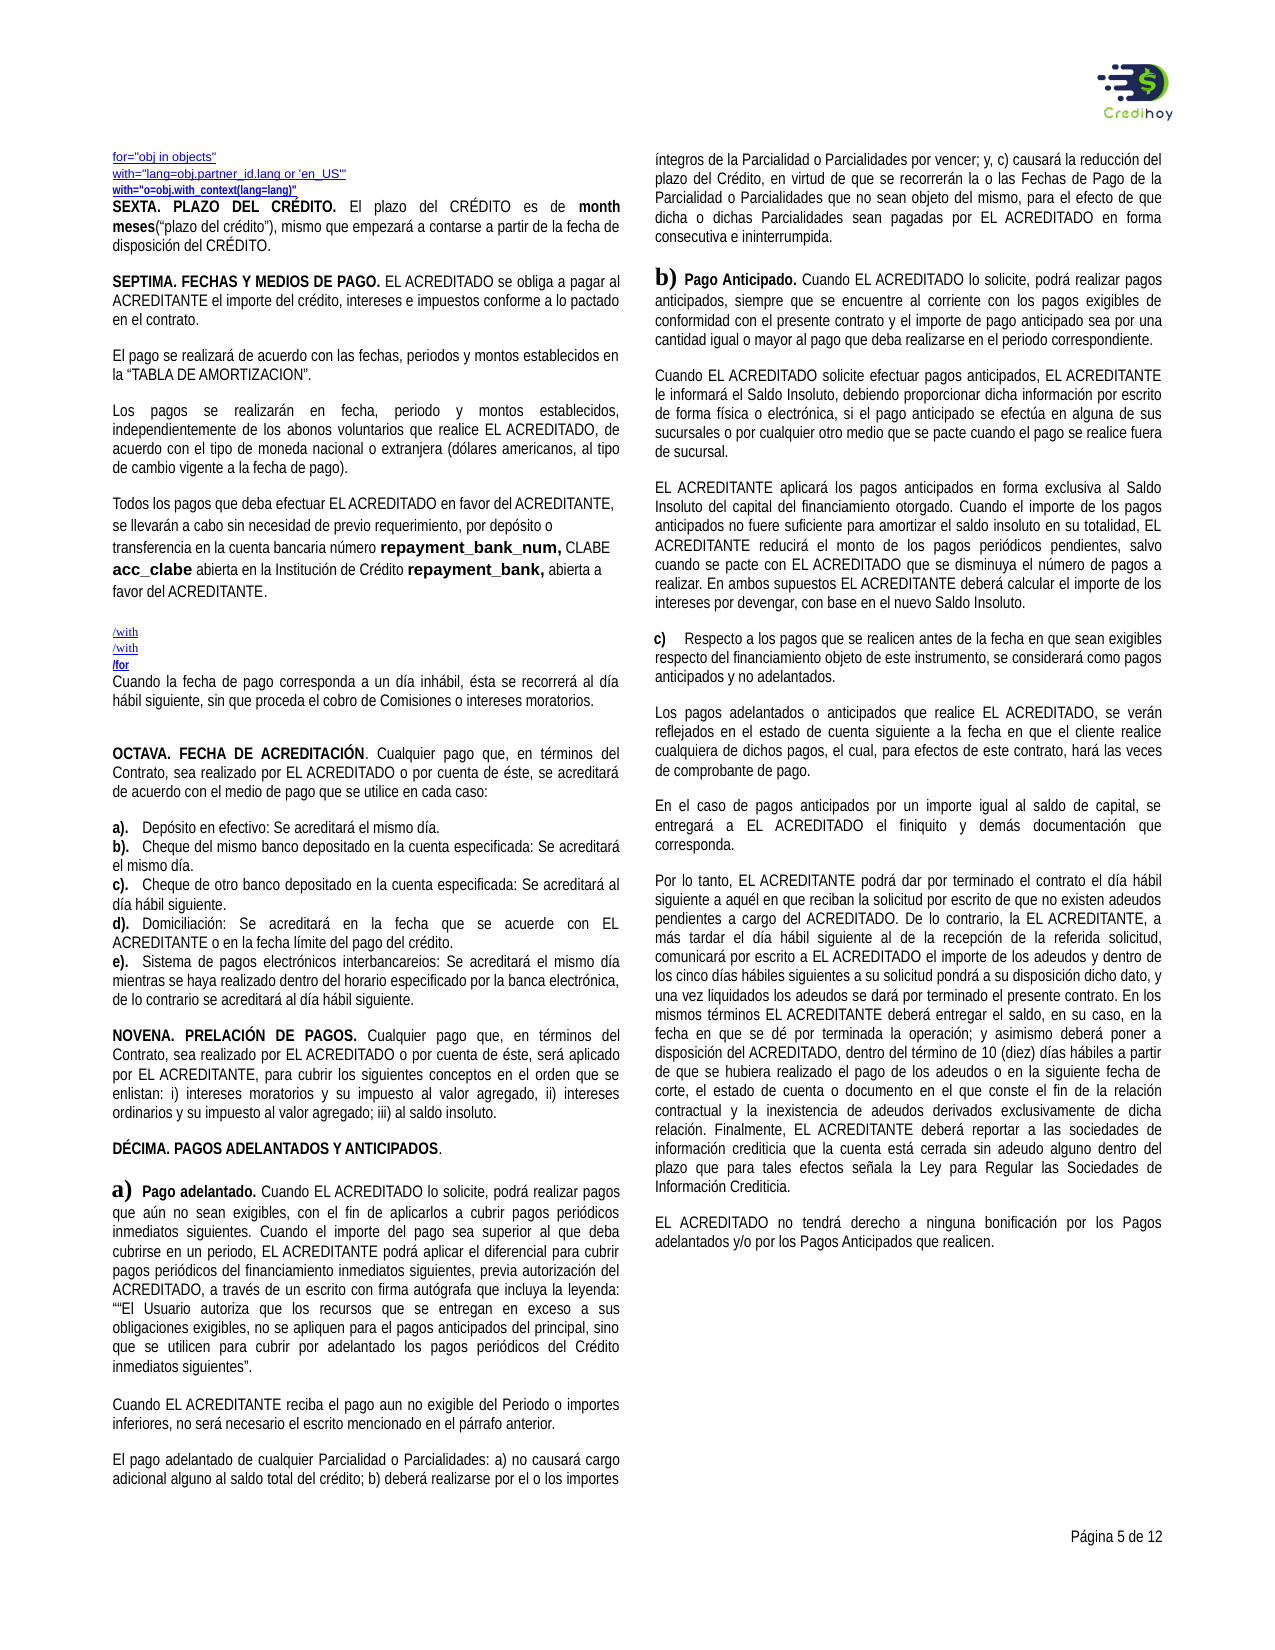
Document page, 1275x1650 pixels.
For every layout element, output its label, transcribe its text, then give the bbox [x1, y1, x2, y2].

text /with [112, 641, 620, 656]
text with="lang=obj.partner_id.lang or 'en_US'" [112, 166, 620, 181]
text El pago adelantado de cualquier Parcialidad o Parcialidades: a) no causará cargo adicional alguno al saldo total del crédito; b) deberá realizarse por el o los importes [112, 1450, 620, 1488]
text Cuando EL ACREDITADO solicite efectuar pagos anticipados, EL ACREDITANTE le informará el Saldo Insoluto, debiendo proporcionar dicha información por escrito de forma física o electrónica, si el pago anticipado se efectúa en alguna de sus sucursales o por cualquier otro medio que se pacte cuando el pago se realice fuera de sucursal. [655, 365, 1162, 461]
text En el caso de pagos anticipados por un importe igual al saldo de capital, se entregará a EL ACREDITADO el finiquito y demás documentación que corresponda. [655, 796, 1162, 854]
list Domiciliación: Se acreditará en la fecha que se acuerde con EL ACREDITANTE o en la fecha límite del pago del crédito. [112, 913, 620, 952]
text DÉCIMA. PAGOS ADELANTADOS Y ANTICIPADOS. [112, 1138, 620, 1158]
text Cuando la fecha de pago corresponda a un día inhábil, ésta se recorrerá al día hábil siguiente, sin que proceda el cobro de Comisiones o intereses moratorios. [112, 672, 620, 710]
text EL ACREDITANTE aplicará los pagos anticipados en forma exclusiva al Saldo Insoluto del capital del financiamiento otorgado. Cuando el importe de los pagos anticipados no fuere suficiente para amortizar el saldo insoluto en su totalidad, EL ACREDITANTE reducirá el monto de los pagos periódicos pendientes, salvo cuando se pacte con EL ACREDITADO que se disminuya el número de pagos a realizar. En ambos supuestos EL ACREDITANTE deberá calcular el importe de los intereses por devengar, con base en el nuevo Saldo Insoluto. [655, 478, 1162, 612]
text OCTAVA. FECHA DE ACREDITACIÓN. Cualquier pago que, en términos del Contrato, sea realizado por EL ACREDITADO o por cuenta de éste, se acreditará de acuerdo con el medio de pago que se utilice en cada caso: [112, 743, 620, 801]
text SEXTA. PLAZO DEL CRÉDITO. El plazo del CRÉDITO es de month meses(“plazo del crédito”), mismo que empezará a contarse a partir de la fecha de disposición del CRÉDITO. [112, 197, 620, 255]
list Sistema de pagos electrónicos interbancareios: Se acreditará el mismo día mientras se haya realizado dentro del horario especificado por la banca electrónica, de lo contrario se acreditará al día hábil siguiente. [112, 952, 620, 1009]
text El pago se realizará de acuerdo con las fechas, periodos y montos establecidos en la “TABLA DE AMORTIZACION”. [112, 346, 620, 384]
text Los pagos se realizarán en fecha, periodo y montos establecidos, independientemente de los abonos voluntarios que realice EL ACREDITADO, de acuerdo con el tipo de moneda nacional o extranjera (dólares americanos, al tipo de cambio vigente a la fecha de pago). [112, 401, 620, 477]
text Todos los pagos que deba efectuar EL ACREDITADO en favor del ACREDITANTE, se llevarán a cabo sin necesidad de previo requerimiento, por depósito o transferencia en la cuenta bancaria número repayment_bank_num, CLABE acc_clabe abierta en la Institución de Crédito repayment_bank, abierta a favor del ACREDITANTE. [112, 494, 620, 601]
list Respecto a los pagos que se realicen antes de la fecha en que sean exigibles respecto del financiamiento objeto de este instrumento, se considerará como pagos anticipados y no adelantados. [654, 629, 1162, 686]
list Cheque de otro banco depositado en la cuenta especificada: Se acreditará al día hábil siguiente. [112, 875, 620, 913]
text SEPTIMA. FECHAS Y MEDIOS DE PAGO. EL ACREDITADO se obliga a pagar al ACREDITANTE el importe del crédito, intereses e impuestos conforme a lo pactado en el contrato. [112, 271, 620, 329]
text for="obj in objects" [112, 150, 620, 164]
text Por lo tanto, EL ACREDITANTE podrá dar por terminado el contrato el día hábil siguiente a aquél en que reciban la solicitud por escrito de que no existen adeudos pendientes a cargo del ACREDITADO. De lo contrario, la EL ACREDITANTE, a más tardar el día hábil siguiente al de la recepción de la referida solicitud, comunicará por escrito a EL ACREDITADO el importe de los adeudos y dentro de los cinco días hábiles siguientes a su solicitud pondrá a su disposición dicho dato, y una vez liquidados los adeudos se dará por terminado el presente contrato. En los mismos términos EL ACREDITANTE deberá entregar el saldo, en su caso, en la fecha en que se dé por terminada la operación; y asimismo deberá poner a disposición del ACREDITADO, dentro del término de 10 (diez) días hábiles a partir de que se hubiera realizado el pago de los adeudos o en la siguiente fecha de corte, el estado de cuenta o documento en el que conste el fin de la relación contractual y la inexistencia de adeudos derivados exclusivamente de dicha relación. Finalmente, EL ACREDITANTE deberá reportar a las sociedades de información crediticia que la cuenta está cerrada sin adeudo alguno dentro del plazo que para tales efectos señala la Ley para Regular las Sociedades de Información Crediticia. [655, 870, 1162, 1196]
list Depósito en efectivo: Se acreditará el mismo día. [112, 818, 620, 837]
text íntegros de la Parcialidad o Parcialidades por vencer; y, c) causará la reducción del plazo del Crédito, en virtud de que se recorrerán la o las Fechas de Pago de la Parcialidad o Parcialidades que no sean objeto del mismo, para el efecto de que dicha o dichas Parcialidades sean pagadas por EL ACREDITADO en forma consecutiva e ininterrumpida. [655, 150, 1162, 246]
text Los pagos adelantados o anticipados que realice EL ACREDITADO, se verán reflejados en el estado de cuenta siguiente a la fecha en que el cliente realice cualquiera de dichos pagos, el cual, para efectos de este contrato, hará las veces de comprobante de pago. [655, 703, 1162, 779]
list Cheque del mismo banco depositado en la cuenta especificada: Se acreditará el mismo día. [112, 837, 620, 875]
list Pago adelantado. Cuando EL ACREDITADO lo solicite, podrá realizar pagos que aún no sean exigibles, con el fin de aplicarlos a cubrir pagos periódicos inmediatos siguientes. Cuando el importe del pago sea superior al que deba cubrirse en un periodo, EL ACREDITANTE podrá aplicar el diferencial para cubrir pagos periódicos del financiamiento inmediatos siguientes, previa autorización del ACREDITADO, a través de un escrito con firma autógrafa que incluya la leyenda: ““El Usuario autoriza que los recursos que se entregan en exceso a sus obligaciones exigibles, no se apliquen para el pagos anticipados del principal, sino que se utilicen para cubrir por adelantado los pagos periódicos del Crédito inmediatos siguientes”. [111, 1174, 620, 1376]
text /for [112, 658, 620, 672]
text NOVENA. PRELACIÓN DE PAGOS. Cualquier pago que, en términos del Contrato, sea realizado por EL ACREDITADO o por cuenta de éste, será aplicado por EL ACREDITANTE, para cubrir los siguientes conceptos en el orden que se enlistan: i) intereses moratorios y su impuesto al valor agregado, ii) intereses ordinarios y su impuesto al valor agregado; iii) al saldo insoluto. [112, 1026, 620, 1122]
list Cuando EL ACREDITANTE reciba el pago aun no exigible del Periodo o importes inferiores, no será necesario el escrito mencionado en el párrafo anterior. [112, 1395, 620, 1433]
picture [1097, 64, 1173, 121]
text EL ACREDITADO no tendrá derecho a ninguna bonificación por los Pagos adelantados y/o por los Pagos Anticipados que realicen. [655, 1213, 1162, 1251]
text with="o=obj.with_context(lang=lang)" [112, 183, 620, 197]
text /with [112, 625, 620, 639]
list Pago Anticipado. Cuando EL ACREDITADO lo solicite, podrá realizar pagos anticipados, siempre que se encuentre al corriente con los pagos exigibles de conformidad con el presente contrato y el importe de pago anticipado sea por una cantidad igual o mayor al pago que deba realizarse en el periodo correspondiente. [655, 262, 1162, 349]
